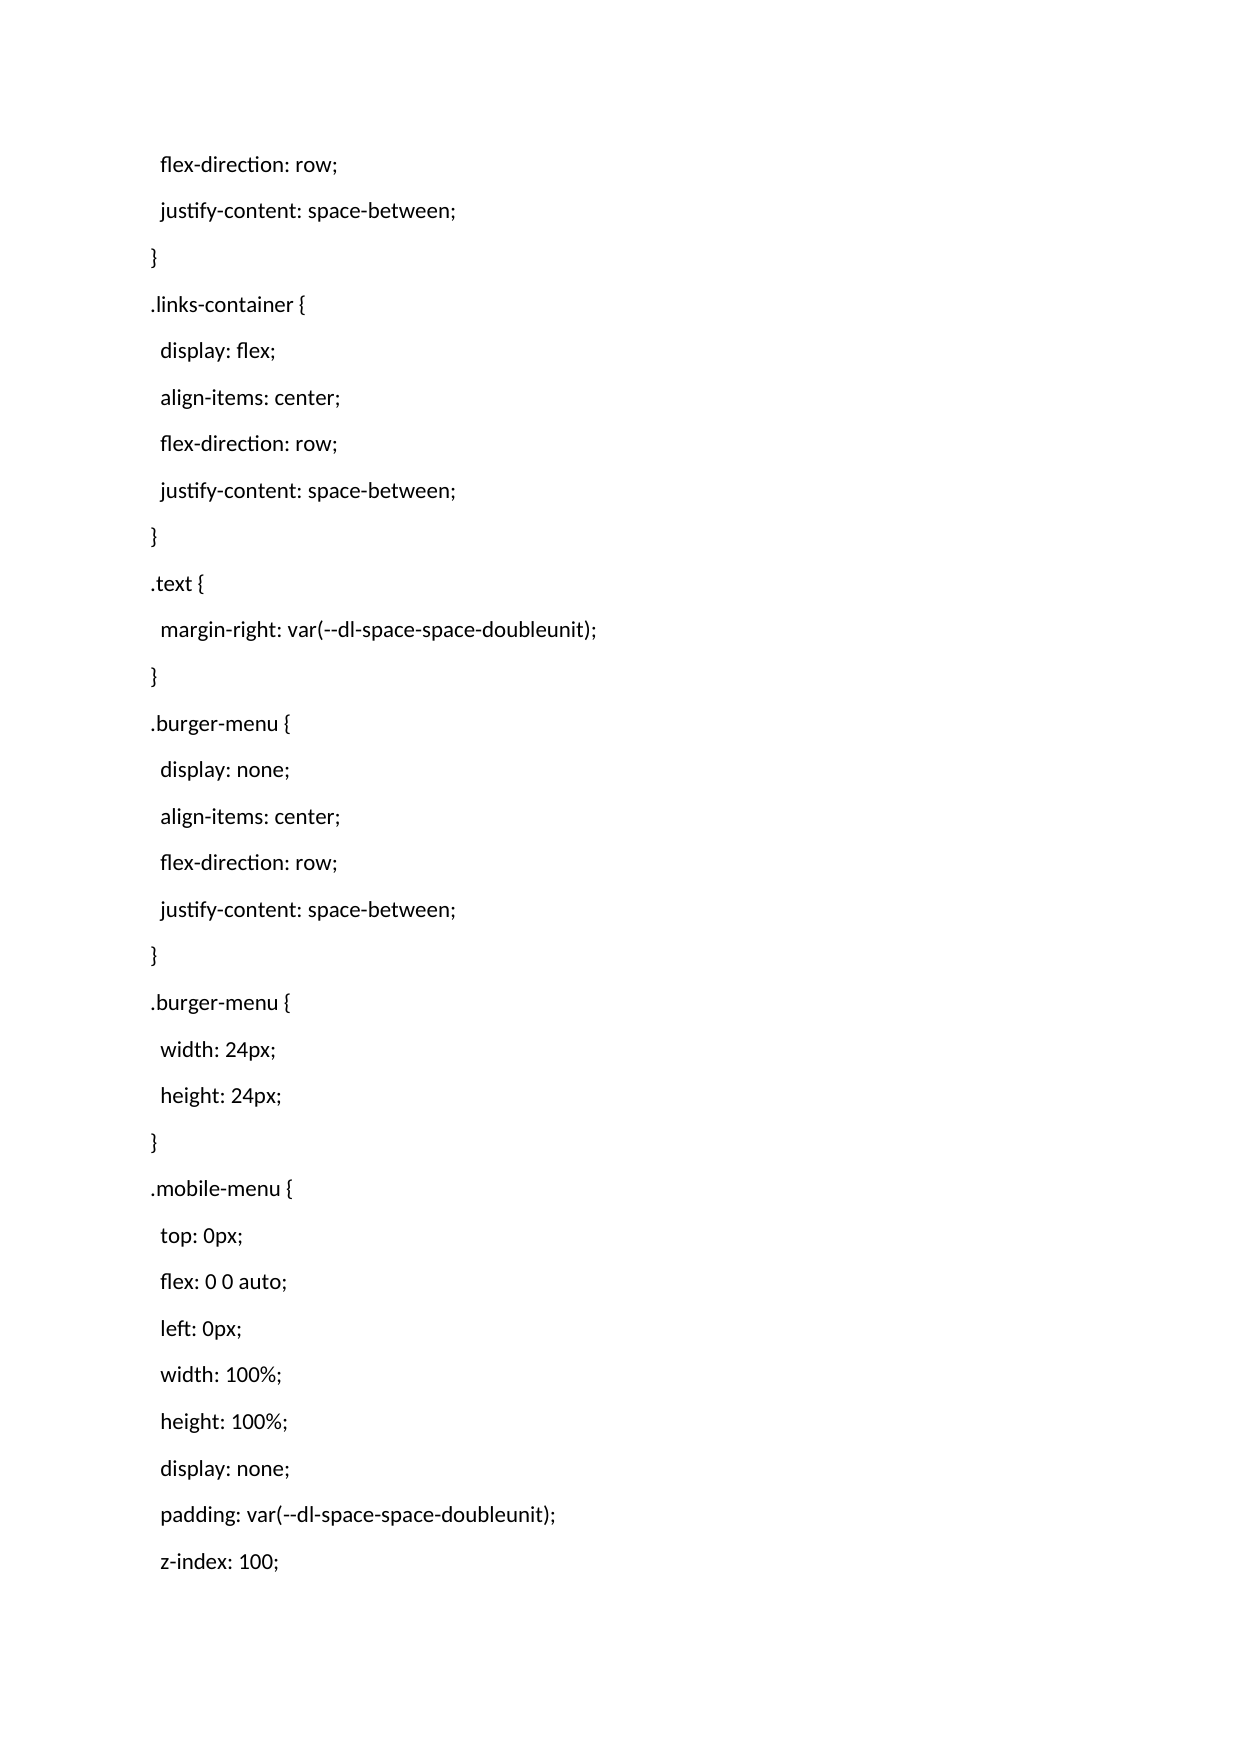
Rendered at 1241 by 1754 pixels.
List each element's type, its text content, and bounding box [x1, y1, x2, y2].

text z-index: 100; [150, 1547, 1090, 1575]
text height: 24px; [150, 1081, 1090, 1109]
text } [150, 942, 1090, 969]
text justify-content: space-between; [150, 895, 1090, 923]
text display: none; [150, 755, 1090, 783]
text flex-direction: row; [150, 150, 1090, 178]
text } [150, 243, 1090, 271]
text margin-right: var(--dl-space-space-doubleunit); [150, 616, 1090, 644]
text top: 0px; [150, 1221, 1090, 1249]
text .burger-menu { [150, 988, 1090, 1016]
text flex-direction: row; [150, 848, 1090, 876]
text justify-content: space-between; [150, 476, 1090, 504]
text } [150, 1128, 1090, 1156]
text width: 24px; [150, 1035, 1090, 1063]
text width: 100%; [150, 1361, 1090, 1389]
text } [150, 522, 1090, 551]
text .text { [150, 569, 1090, 597]
text justify-content: space-between; [150, 197, 1090, 224]
text flex-direction: row; [150, 429, 1090, 457]
text display: flex; [150, 336, 1090, 364]
text } [150, 662, 1090, 690]
text .burger-menu { [150, 709, 1090, 737]
text align-items: center; [150, 383, 1090, 411]
text .links-container { [150, 290, 1090, 318]
text .mobile-menu { [150, 1174, 1090, 1202]
text display: none; [150, 1454, 1090, 1482]
text padding: var(--dl-space-space-doubleunit); [150, 1500, 1090, 1528]
text flex: 0 0 auto; [150, 1267, 1090, 1296]
text align-items: center; [150, 802, 1090, 830]
text left: 0px; [150, 1314, 1090, 1342]
text height: 100%; [150, 1407, 1090, 1435]
